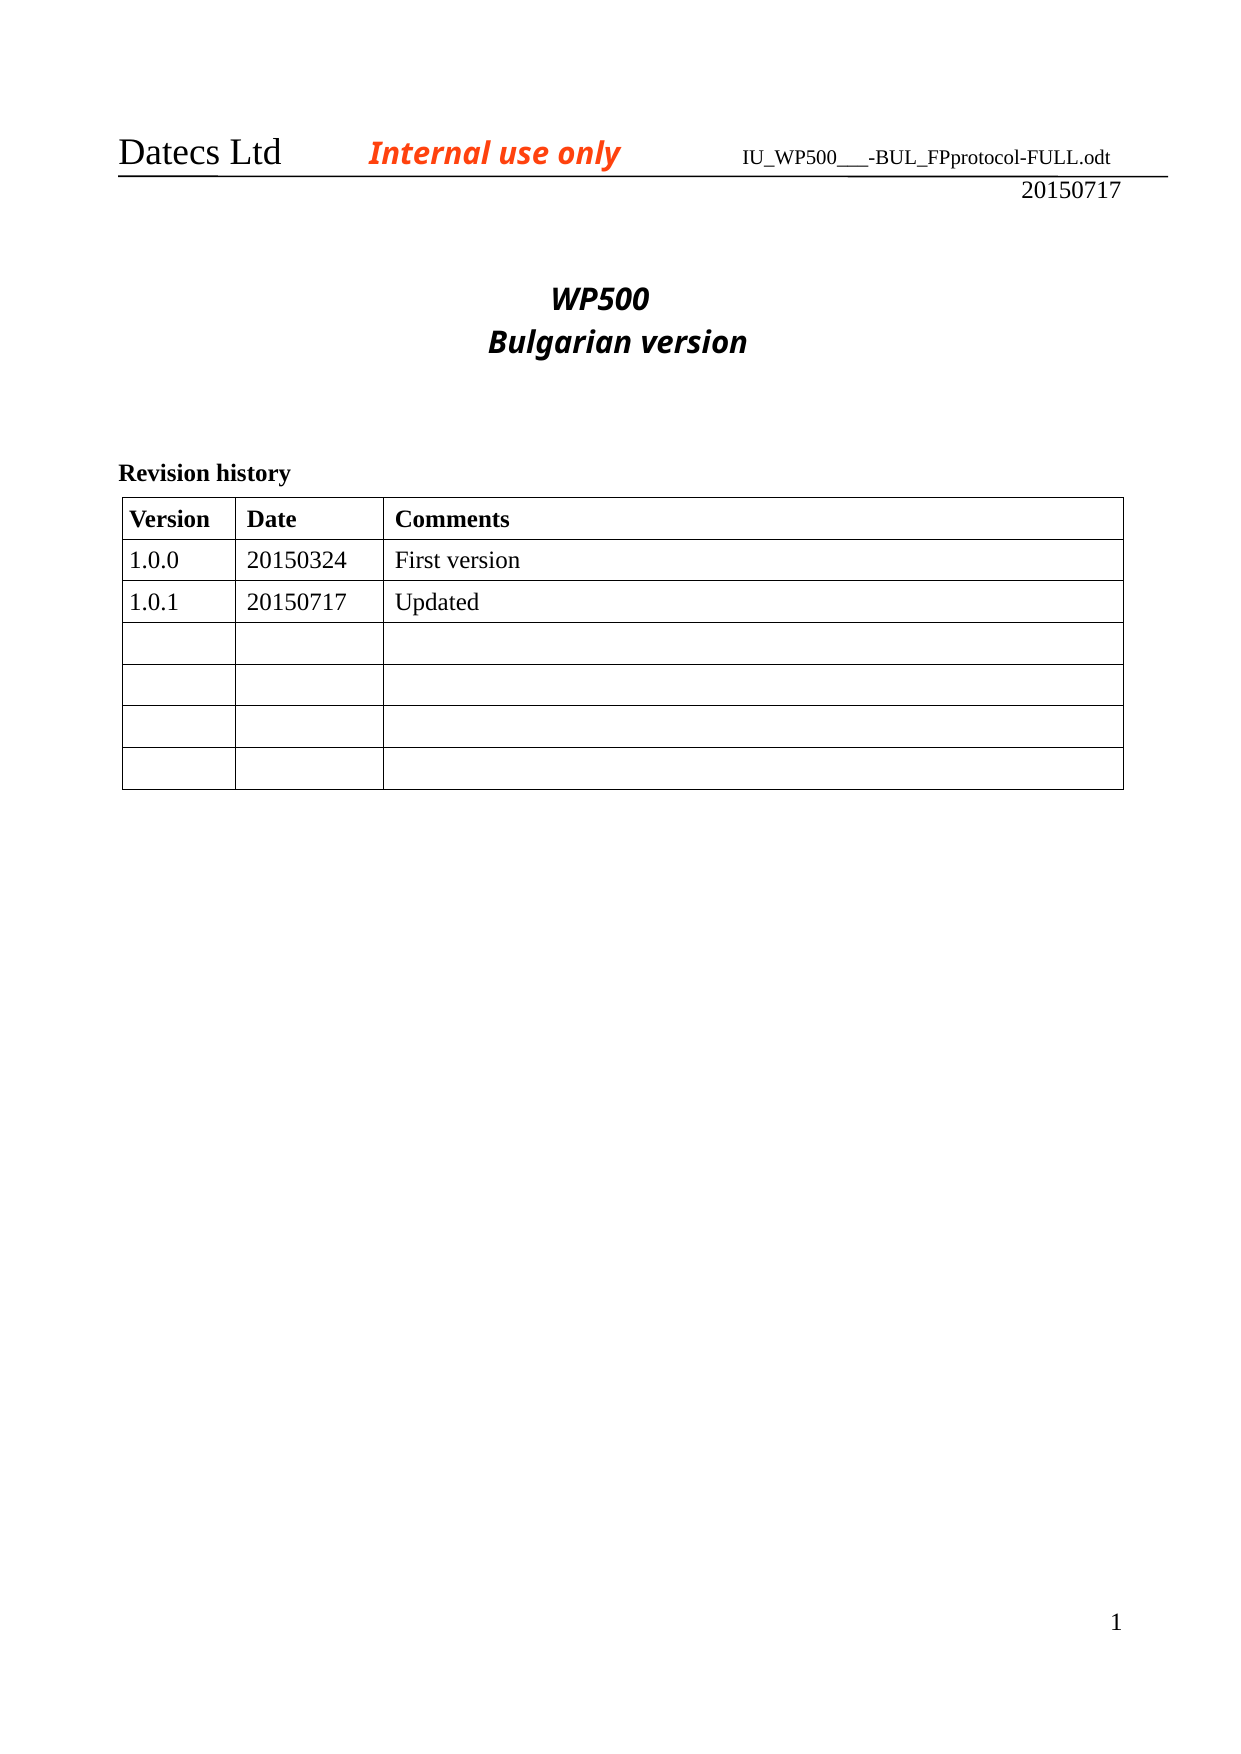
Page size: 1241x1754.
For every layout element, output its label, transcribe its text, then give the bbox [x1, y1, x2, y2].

table_cell [123, 748, 235, 789]
table_cell [384, 748, 1123, 789]
table_cell [384, 623, 1123, 664]
table_cell [123, 706, 235, 747]
table_cell 20150717 [236, 581, 383, 622]
table_cell 1.0.1 [123, 581, 235, 622]
table_cell [123, 665, 235, 705]
table_cell [236, 706, 383, 747]
table_cell First version [384, 540, 1123, 580]
table_cell [384, 706, 1123, 747]
table_cell Updated [384, 581, 1123, 622]
text WP500 [118, 277, 1084, 319]
table_cell 1.0.0 [123, 540, 235, 580]
table_cell [236, 623, 383, 664]
text Revision history [118, 458, 1122, 487]
text Bulgarian version [118, 319, 1121, 362]
table_header Date [236, 498, 383, 539]
table_cell 20150324 [236, 540, 383, 580]
table_cell [384, 665, 1123, 705]
table_cell [236, 665, 383, 705]
table_header Comments [384, 498, 1123, 539]
table_cell [123, 623, 235, 664]
table_cell [236, 748, 383, 789]
table_header Version [123, 498, 235, 539]
